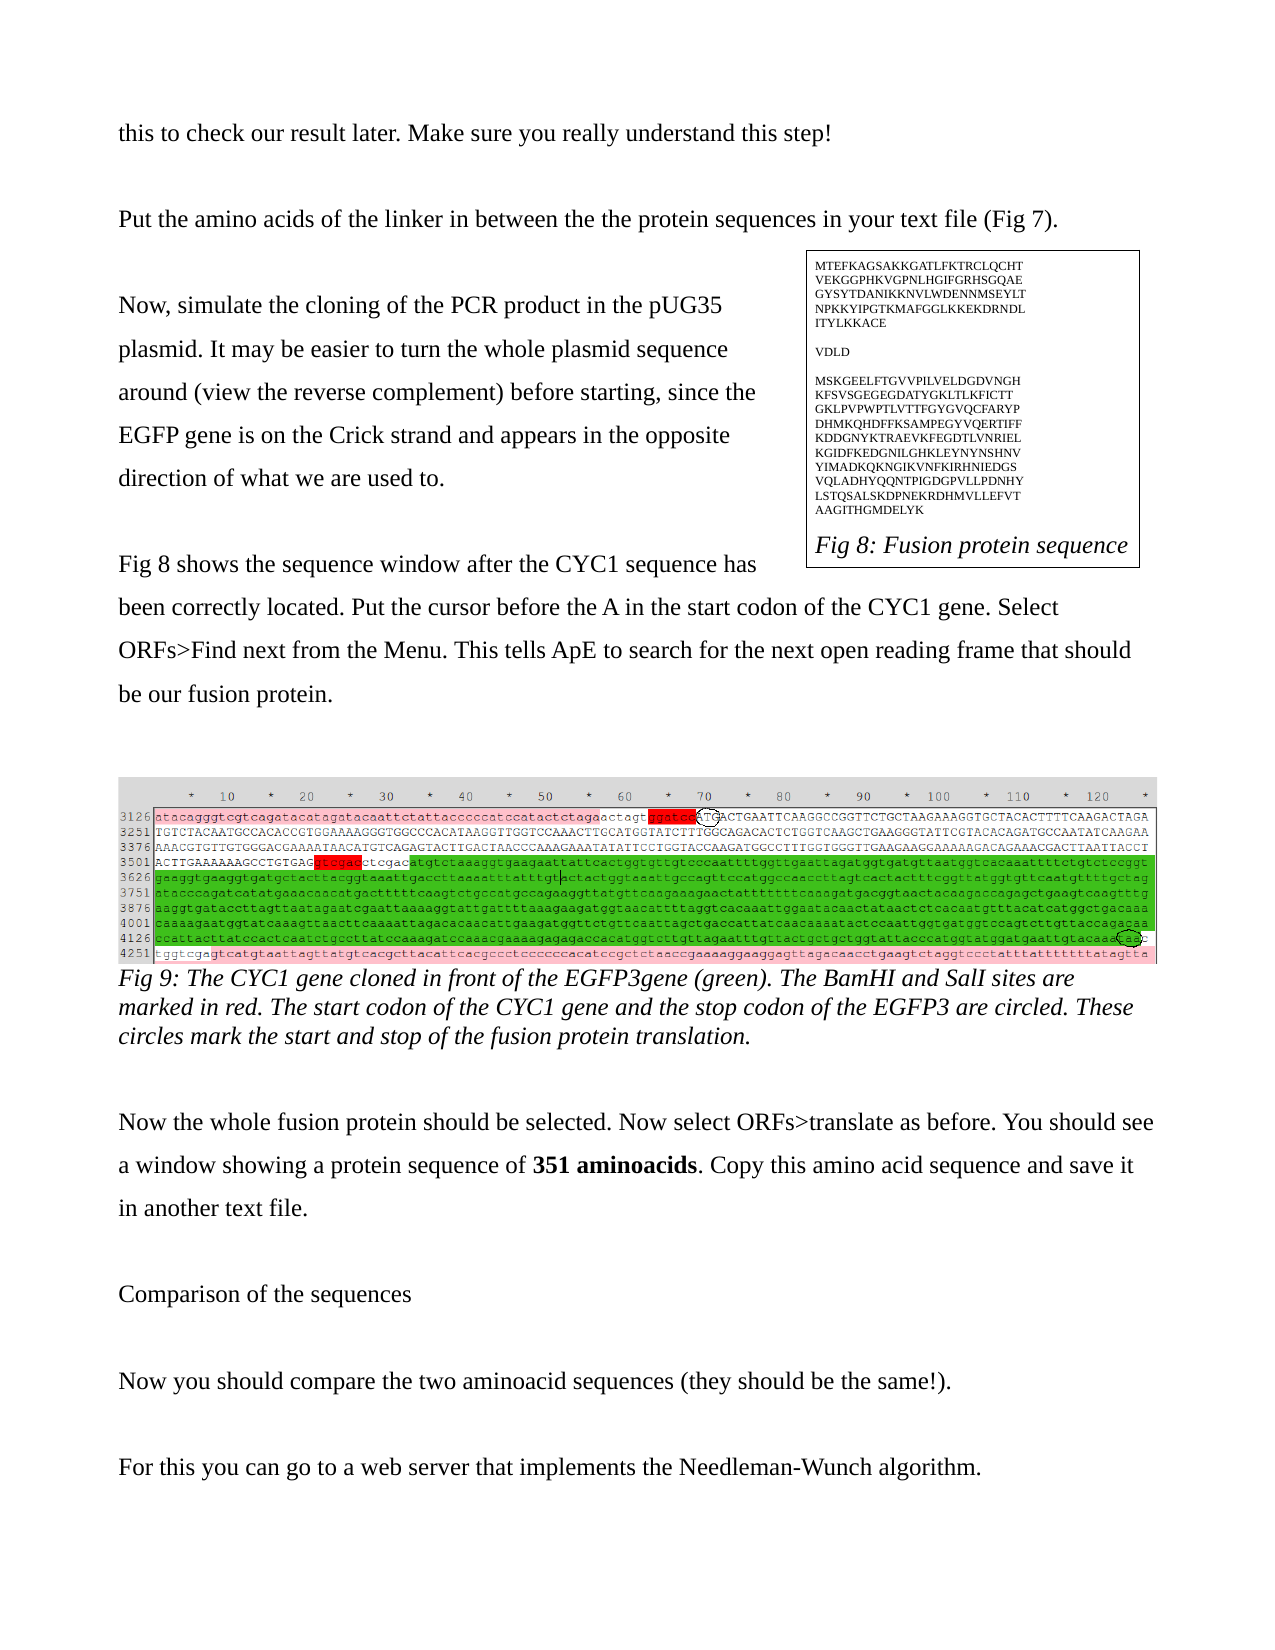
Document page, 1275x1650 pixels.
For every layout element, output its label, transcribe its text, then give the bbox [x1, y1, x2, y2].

text Fig 8 shows the sequence window after the CYC1 sequence has been correctly located. Put the cursor before the A in the start codon of the CYC1 gene. Select ORFs>Find next from the Menu. This tells ApE to search for the next open reading frame that should be our fusion protein. [118, 549, 1157, 707]
text For this you can go to a web server that implements the Needleman-Wunch algorithm. [118, 1452, 1157, 1481]
text VDLD [815, 345, 1130, 359]
text YIMADKQKNGIKVNFKIRHNIEDGS [815, 460, 1130, 474]
text GYSYTDANIKKNVLWDENNMSEYLT [815, 287, 1130, 302]
text DHMKQHDFFKSAMPEGYVQERTIFF [815, 417, 1130, 431]
text Now you should compare the two aminoacid sequences (they should be the same!). [118, 1366, 1157, 1394]
text Fig 9: The CYC1 gene cloned in front of the EGFP3gene (green). The BamHI and SalI sites are marked in red. The start codon of the CYC1 gene and the stop codon of the EGFP3 are circled. These circles mark the start and stop of the fusion protein translation. [118, 964, 1157, 1049]
text KDDGNYKTRAEVKFEGDTLVNRIEL [815, 431, 1130, 445]
text AAGITHGMDELYK [815, 503, 1130, 517]
text this to check our result later. Make sure you really understand this step! [118, 118, 1157, 147]
text Put the amino acids of the linker in between the the protein sequences in your text file (Fig 7). [118, 204, 1157, 233]
text KFSVSGEGEGDATYGKLTLKFICTT [815, 388, 1130, 402]
text VQLADHYQQNTPIGDGPVLLPDNHY [815, 474, 1130, 488]
text ITYLKKACE [815, 316, 1130, 330]
text Fig 8: Fusion protein sequence [815, 530, 1130, 558]
text VEKGGPHKVGPNLHGIFGRHSGQAE [815, 273, 1130, 287]
text MSKGEELFTGVVPILVELDGDVNGH [815, 373, 1130, 388]
text KGIDFKEDGNILGHKLEYNYNSHNV [815, 445, 1130, 460]
text LSTQSALSKDPNEKRDHMVLLEFVT [815, 488, 1130, 503]
text Now, simulate the cloning of the PCR product in the pUG35 plasmid. It may be easier to turn the whole plasmid sequence around (view the reverse complement) before starting, since the EGFP gene is on the Crick strand and appears in the opposite direction of what we are used to. [118, 291, 806, 492]
text MTEFKAGSAKKGATLFKTRCLQCHT [815, 258, 1130, 273]
text NPKKYIPGTKMAFGGLKKEKDRNDL [815, 302, 1130, 316]
text GKLPVPWPTLVTTFGYGVQCFARYP [815, 402, 1130, 417]
text Comparison of the sequences [118, 1279, 1157, 1308]
picture [118, 777, 1158, 964]
text Now the whole fusion protein should be selected. Now select ORFs>translate as before. You should see a window showing a protein sequence of 351 aminoacids. Copy this amino acid sequence and save it in another text file. [118, 1107, 1157, 1222]
